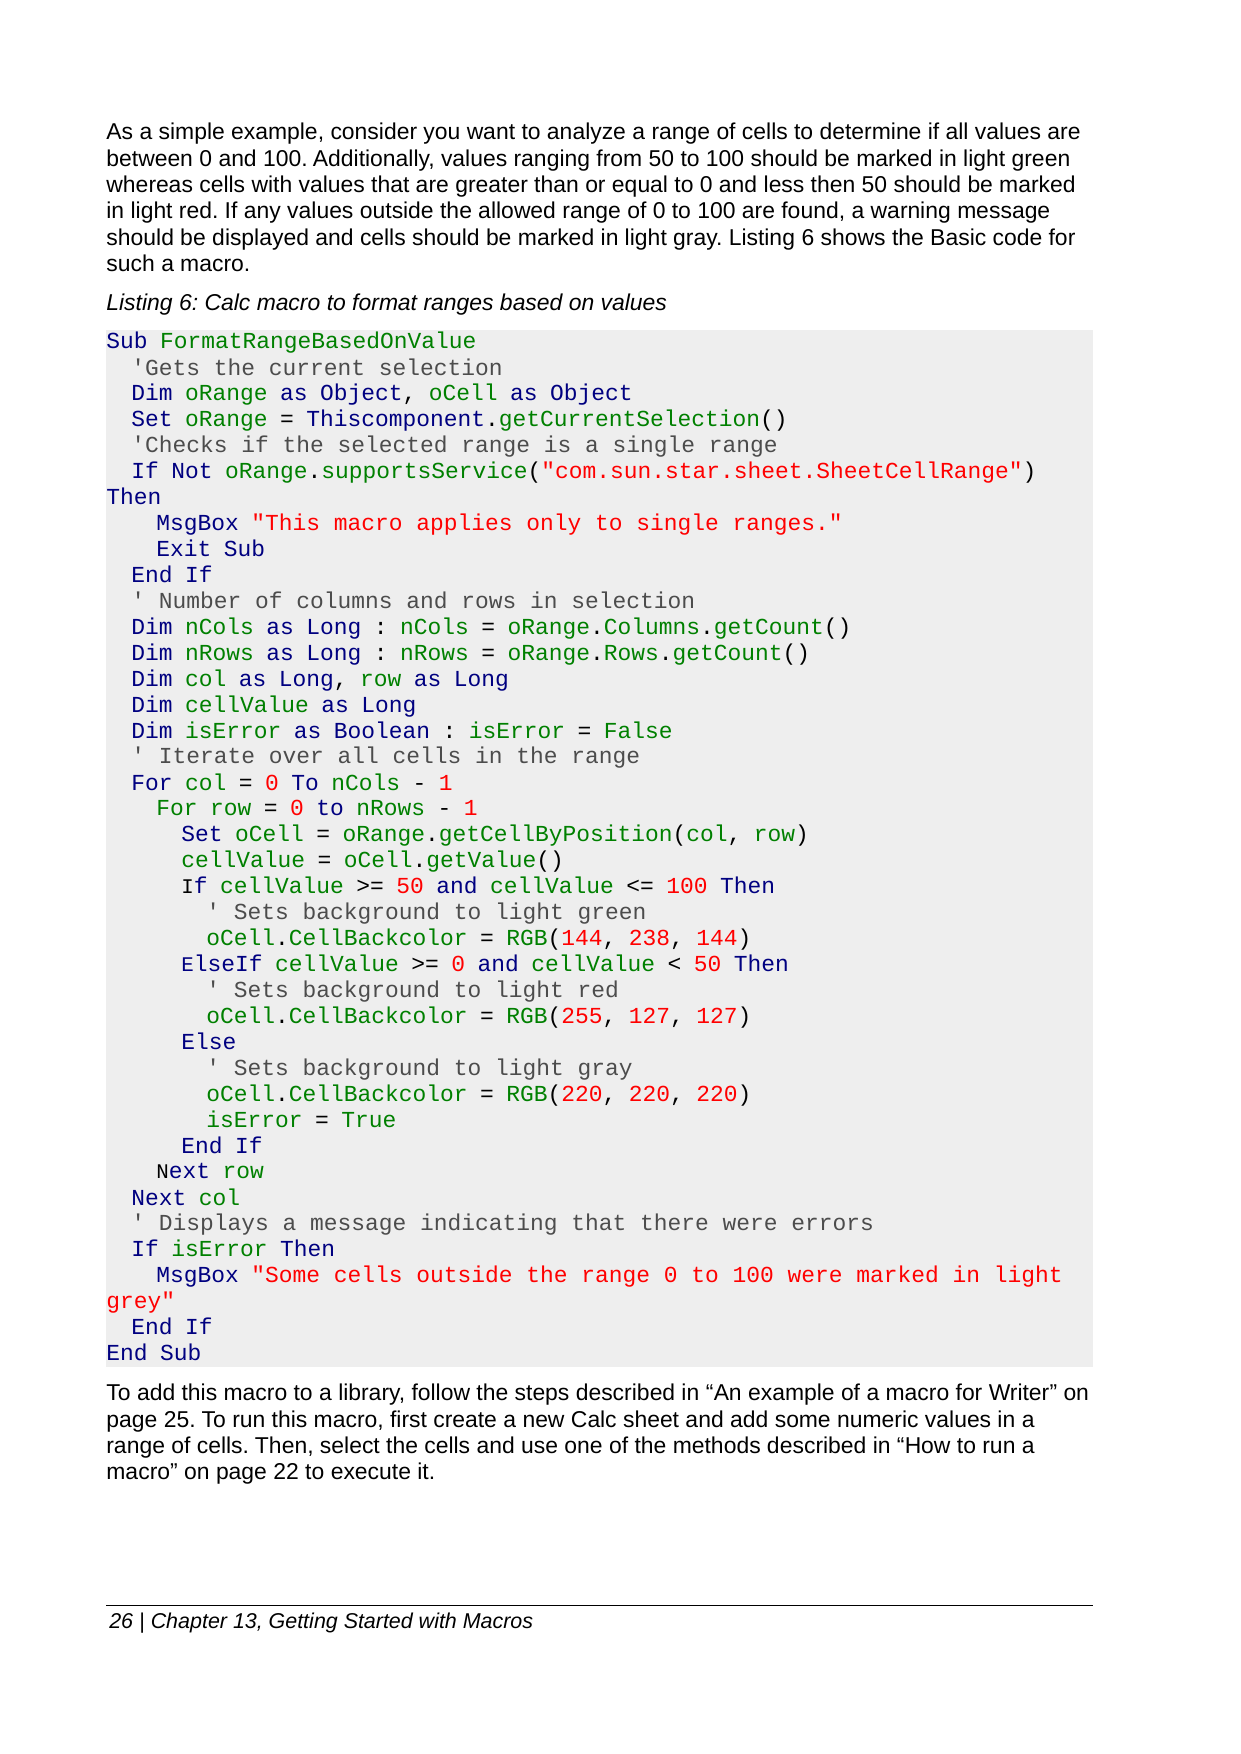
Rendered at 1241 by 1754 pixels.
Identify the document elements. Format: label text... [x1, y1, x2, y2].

text oCell.CellBackcolor = RGB(220, 220, 220) [106, 1082, 1093, 1108]
text To add this macro to a library, follow the steps described in “An example of a macro for Writer” on page 25. To run this macro, first create a new Calc sheet and add some numeric values in a range of cells. Then, select the cells and use one of the methods described in “How to run a macro” on page 22 to execute it. [106, 1379, 1093, 1484]
text isError = True [106, 1108, 1093, 1134]
text MsgBox "This macro applies only to single ranges." [106, 511, 1093, 537]
text Sub FormatRangeBasedOnValue [106, 330, 1093, 356]
text oCell.CellBackcolor = RGB(144, 238, 144) [106, 926, 1093, 952]
text ' Iterate over all cells in the range [106, 745, 1093, 771]
text Next col [106, 1186, 1093, 1212]
text Dim col as Long, row as Long [106, 667, 1093, 693]
text If cellValue >= 50 and cellValue <= 100 Then [106, 874, 1093, 901]
text ' Sets background to light gray [106, 1056, 1093, 1082]
text End If [106, 563, 1093, 589]
text MsgBox "Some cells outside the range 0 to 100 were marked in light grey" [106, 1264, 1093, 1316]
text Next row [106, 1160, 1093, 1186]
text Dim oRange as Object, oCell as Object [106, 382, 1093, 408]
text For row = 0 to nRows - 1 [106, 797, 1093, 823]
text If Not oRange.supportsService("com.sun.star.sheet.SheetCellRange") Then [106, 459, 1093, 511]
text End If [106, 1134, 1093, 1160]
text ' Number of columns and rows in selection [106, 589, 1093, 615]
text Dim nCols as Long : nCols = oRange.Columns.getCount() [106, 615, 1093, 641]
text Else [106, 1030, 1093, 1056]
text End If [106, 1316, 1093, 1341]
text Listing 6: Calc macro to format ranges based on values [106, 289, 1093, 315]
text ' Sets background to light green [106, 901, 1093, 926]
text Dim isError as Boolean : isError = False [106, 719, 1093, 745]
text Set oRange = Thiscomponent.getCurrentSelection() [106, 408, 1093, 434]
text Set oCell = oRange.getCellByPosition(col, row) [106, 823, 1093, 849]
text End Sub [106, 1341, 1093, 1367]
text ' Sets background to light red [106, 978, 1093, 1004]
text As a simple example, consider you want to analyze a range of cells to determine if all values are between 0 and 100. Additionally, values ranging from 50 to 100 should be marked in light green whereas cells with values that are greater than or equal to 0 and less then 50 should be marked in light red. If any values outside the allowed range of 0 to 100 are found, a warning message should be displayed and cells should be marked in light gray. Listing 6 shows the Basic code for such a macro. [106, 118, 1093, 276]
text ' Displays a message indicating that there were errors [106, 1212, 1093, 1238]
text Dim nRows as Long : nRows = oRange.Rows.getCount() [106, 641, 1093, 667]
text oCell.CellBackcolor = RGB(255, 127, 127) [106, 1004, 1093, 1030]
text cellValue = oCell.getValue() [106, 849, 1093, 874]
text For col = 0 To nCols - 1 [106, 771, 1093, 797]
text Exit Sub [106, 537, 1093, 563]
text 'Checks if the selected range is a single range [106, 434, 1093, 459]
text Dim cellValue as Long [106, 693, 1093, 719]
text 'Gets the current selection [106, 356, 1093, 382]
text ElseIf cellValue >= 0 and cellValue < 50 Then [106, 952, 1093, 978]
text If isError Then [106, 1238, 1093, 1264]
